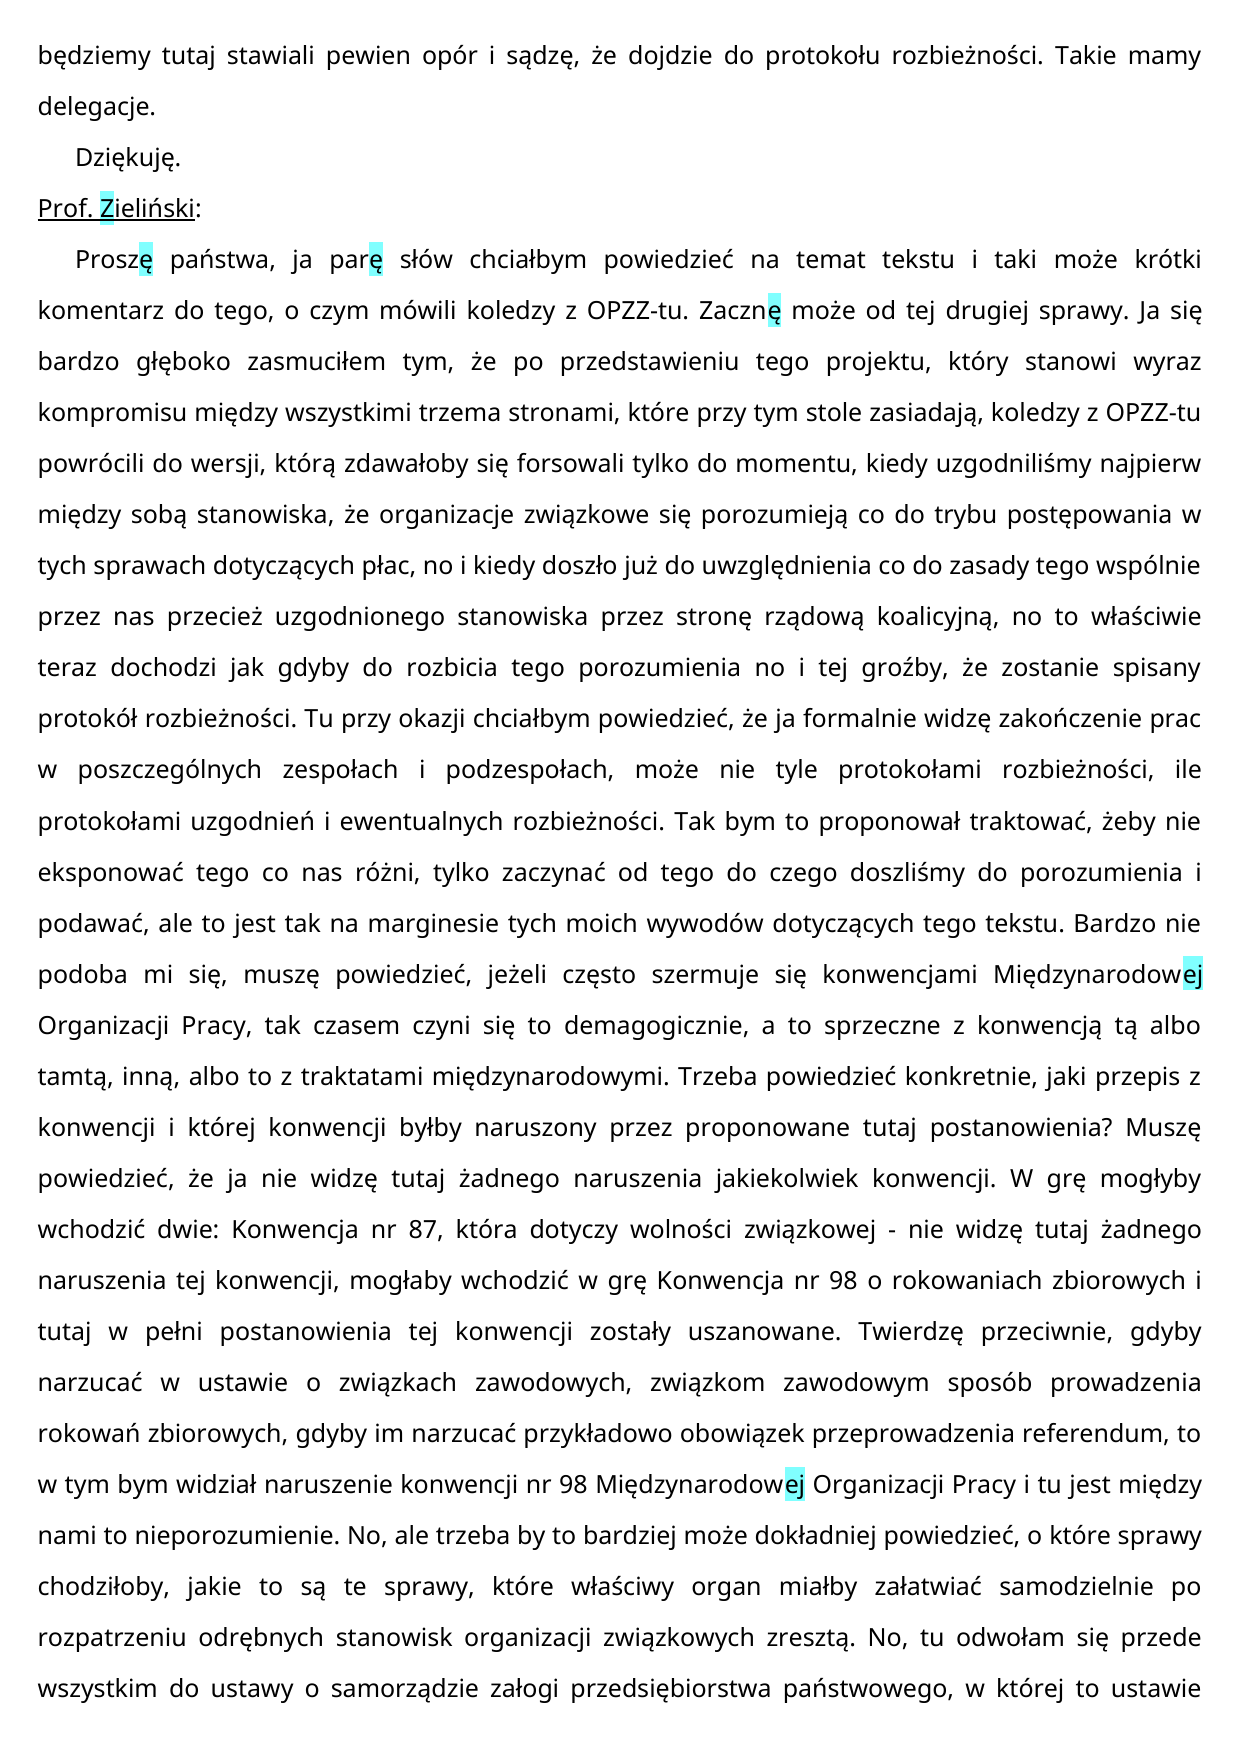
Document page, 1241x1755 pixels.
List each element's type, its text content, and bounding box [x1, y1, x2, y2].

text Proszę państwa, ja parę słów chciałbym powiedzieć na temat tekstu i taki może krótki komentarz do tego, o czym mówili koledzy z OPZZ-tu. Zacznę może od tej drugiej sprawy. Ja się bardzo głęboko zasmuciłem tym, że po przedstawieniu tego projektu, który stanowi wyraz kompromisu między wszystkimi trzema stronami, które przy tym stole zasiadają, koledzy z OPZZ-tu powrócili do wersji, którą zdawałoby się forsowali tylko do momentu, kiedy uzgodniliśmy najpierw między sobą stanowiska, że organizacje związkowe się porozumieją co do trybu postępowania w tych sprawach dotyczących płac, no i kiedy doszło już do uwzględnienia co do zasady tego wspólnie przez nas przecież uzgodnionego stanowiska przez stronę rządową koalicyjną, no to właściwie teraz dochodzi jak gdyby do rozbicia tego porozumienia no i tej groźby, że zostanie spisany protokół rozbieżności. Tu przy okazji chciałbym powiedzieć, że ja formalnie widzę zakończenie prac w poszczególnych zespołach i podzespołach, może nie tyle protokołami rozbieżności, ile protokołami uzgodnień i ewentualnych rozbieżności. Tak bym to proponował traktować, żeby nie eksponować tego co nas różni, tylko zaczynać od tego do czego doszliśmy do porozumienia i podawać, ale to jest tak na marginesie tych moich wywodów dotyczących tego tekstu. Bardzo nie podoba mi się, muszę powiedzieć, jeżeli często szermuje się konwencjami Międzynarodowej Organizacji Pracy, tak czasem czyni się to demagogicznie, a to sprzeczne z konwencją tą albo tamtą, inną, albo to z traktatami międzynarodowymi. Trzeba powiedzieć konkretnie, jaki przepis z konwencji i której konwencji byłby naruszony przez proponowane tutaj postanowienia? Muszę powiedzieć, że ja nie widzę tutaj żadnego naruszenia jakiekolwiek konwencji. W grę mogłyby wchodzić dwie: Konwencja nr 87, która dotyczy wolności związkowej - nie widzę tutaj żadnego naruszenia tej konwencji, mogłaby wchodzić w grę Konwencja nr 98 o rokowaniach zbiorowych i tutaj w pełni postanowienia tej konwencji zostały uszanowane. Twierdzę przeciwnie, gdyby narzucać w ustawie o związkach zawodowych, związkom zawodowym sposób prowadzenia rokowań zbiorowych, gdyby im narzucać przykładowo obowiązek przeprowadzenia referendum, to w tym bym widział naruszenie konwencji nr 98 Międzynarodowej Organizacji Pracy i tu jest między nami to nieporozumienie. No, ale trzeba by to bardziej może dokładniej powiedzieć, o które sprawy chodziłoby, jakie to są te sprawy, które właściwy organ miałby załatwiać samodzielnie po rozpatrzeniu odrębnych stanowisk organizacji związkowych zresztą. No, tu odwołam się przede wszystkim do ustawy o samorządzie załogi przedsiębiorstwa państwowego, w której to ustawie [37, 242, 1203, 1705]
text Prof. Zieliński: [37, 191, 1203, 225]
text Dziękuję. [37, 139, 1203, 174]
text będziemy tutaj stawiali pewien opór i sądzę, że dojdzie do protokołu rozbieżności. Takie mamy delegacje. [37, 37, 1203, 123]
